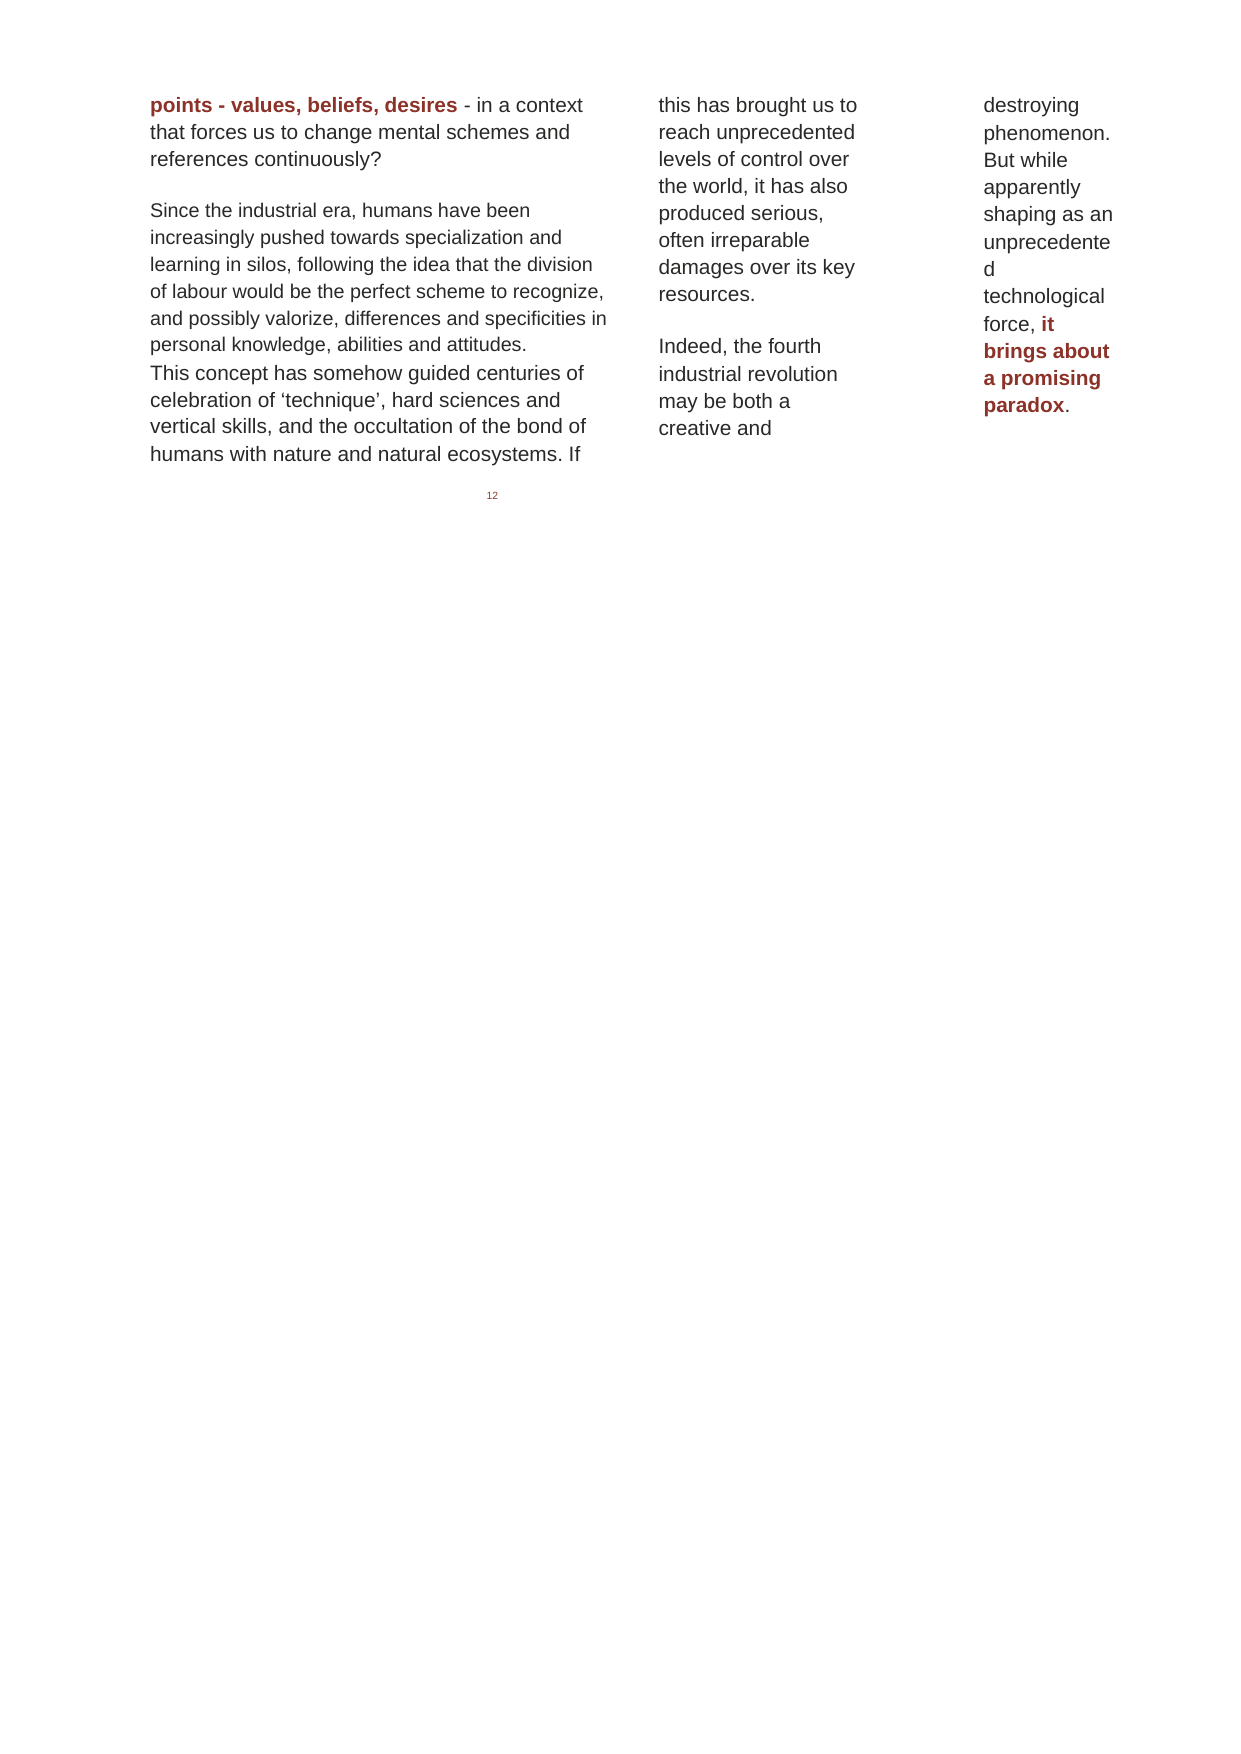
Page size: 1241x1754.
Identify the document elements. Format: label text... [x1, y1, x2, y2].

text This concept has somehow guided centuries of celebration of ‘technique’, hard sciences and vertical skills, and the occultation of the bond of humans with nature and natural ecosystems. If [150, 360, 610, 465]
text destroying phenomenon. But while apparently shaping as an unprecedented technological force, it brings about a promising paradox. [983, 93, 1114, 417]
text Indeed, the fourth industrial revolution may be both a creative and [658, 334, 864, 440]
text this has brought us to reach unprecedented levels of control over the world, it has also produced serious, often irreparable damages over its key resources. [658, 93, 869, 306]
text points - values, beliefs, desires - in a context that forces us to change mental schemes and references continuously? [150, 93, 614, 171]
text Since the industrial era, humans have been increasingly pushed towards specialization and learning in silos, following the idea that the division of labour would be the perfect scheme to recognize, and possibly valorize, differences and specificities in personal knowledge, abilities and attitudes. [150, 199, 612, 356]
